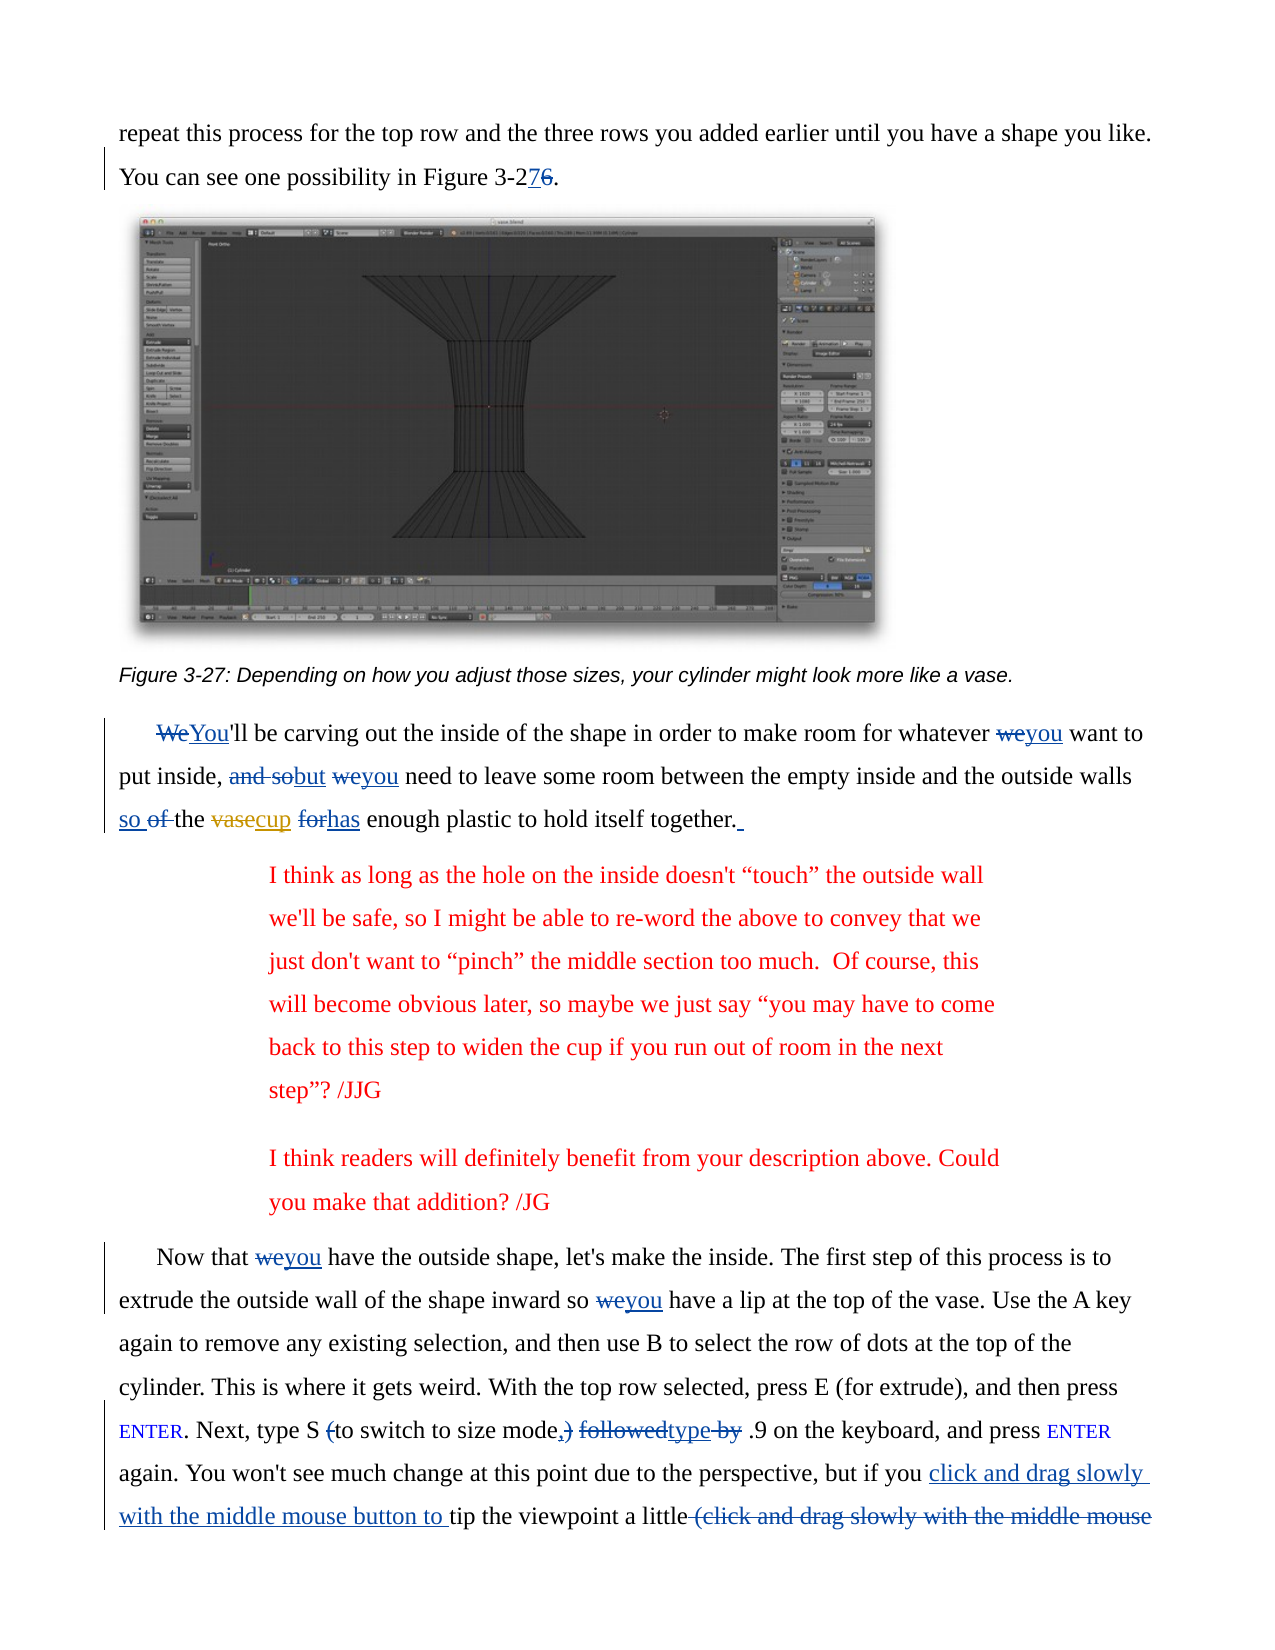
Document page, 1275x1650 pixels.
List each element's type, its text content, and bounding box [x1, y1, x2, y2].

text Figure 3-27: Depending on how you adjust those sizes, your cylinder might look more like a vase. [118, 217, 1156, 687]
text I think as long as the hole on the inside doesn't “touch” the outside wall we'll be safe, so I might be able to re-word the above to convey that we just don't want to “pinch” the middle section too much. Of course, this will become obvious later, so maybe we just say “you may have to come back to this step to widen the cup if you run out of room in the next step”? /JJG [268, 860, 1006, 1104]
picture [118, 204, 896, 652]
text repeat this process for the top row and the three rows you added earlier until you have a shape you like. You can see one possibility in Figure 3-27. [118, 118, 1156, 190]
text Now that you have the outside shape, let's make the inside. The first step of this process is to extrude the outside wall of the shape inward so you have a lip at the top of the vase. Use the A key again to remove any existing selection, and then use B to select the row of dots at the top of the cylinder. This is where it gets weird. With the top row selected, press E (for extrude), and then press enter. Next, type S to switch to size mode, type .9 on the keyboard, and press enter again. You won't see much change at this point due to the perspective, but if you click and drag slowly with the middle mouse button to tip the viewpoint a little, you should see that you've created a thin lip around the top edge of the cylinder (Figure 3-28). [118, 1242, 1156, 1530]
text I think readers will definitely benefit from your description above. Could you make that addition? /JG [268, 1143, 1006, 1215]
text You'll be carving out the inside of the shape in order to make room for whatever you want to put inside, but you need to leave some room between the empty inside and the outside walls so the cup has enough plastic to hold itself together. [118, 718, 1156, 833]
